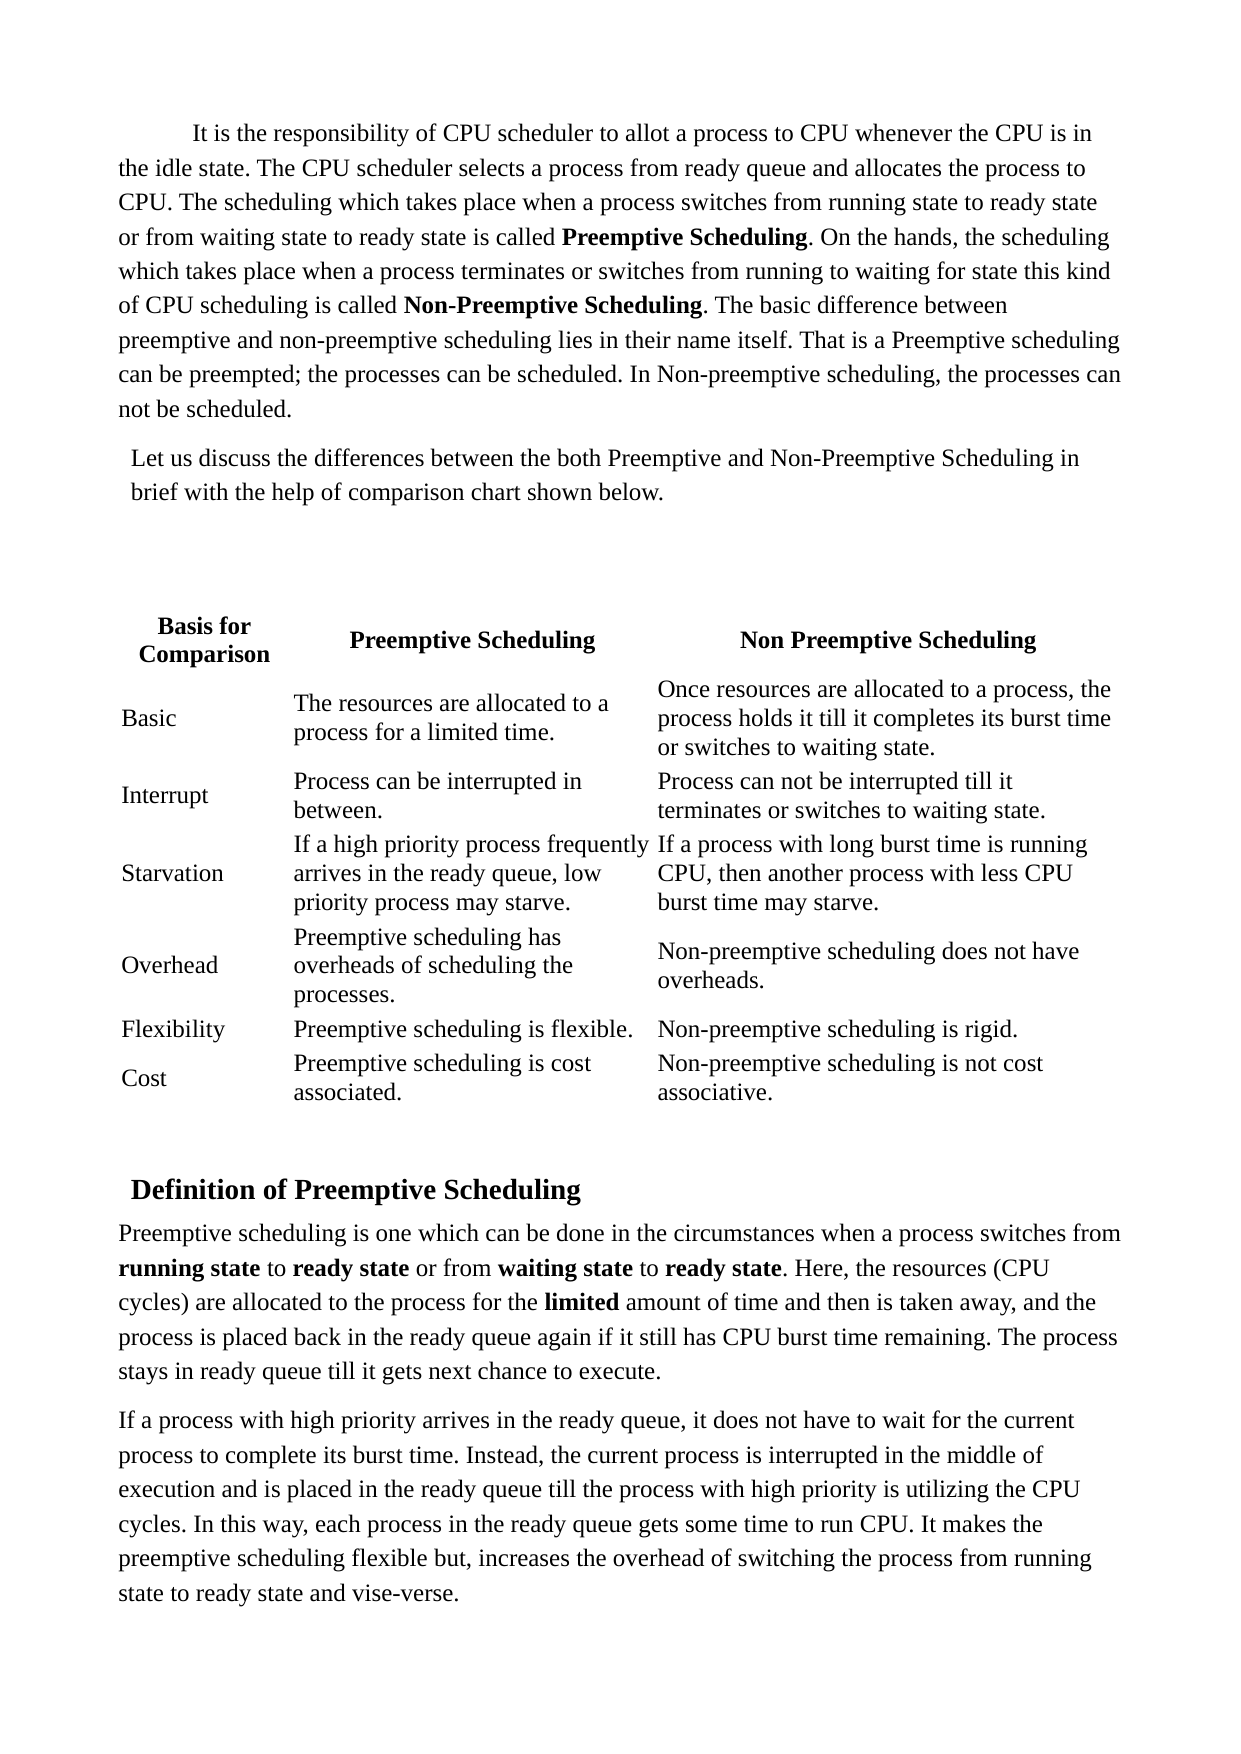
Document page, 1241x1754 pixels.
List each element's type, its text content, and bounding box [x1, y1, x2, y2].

table_cell Preemptive scheduling has overheads of scheduling the processes. [290, 919, 654, 1011]
table_header Non Preemptive Scheduling [654, 608, 1122, 671]
table_cell The resources are allocated to a process for a limited time. [290, 671, 654, 763]
table_cell If a process with long burst time is running CPU, then another process with less CPU burst time may starve. [654, 827, 1122, 919]
table_cell Process can not be interrupted till it terminates or switches to waiting state. [654, 763, 1122, 827]
table_header Basis for Comparison [118, 608, 290, 671]
table_cell Non-preemptive scheduling does not have overheads. [654, 919, 1122, 1011]
text Preemptive scheduling is one which can be done in the circumstances when a process switches from running state to ready state or from waiting state to ready state. Here, the resources (CPU cycles) are allocated to the process for the limited amount of time and then is taken away, and the process is placed back in the ready queue again if it still has CPU burst time remaining. The process stays in ready queue till it gets next chance to execute. [118, 1218, 1122, 1385]
table_cell Non-preemptive scheduling is not cost associative. [654, 1045, 1122, 1109]
table_header Preemptive Scheduling [290, 608, 654, 671]
table_cell If a high priority process frequently arrives in the ready queue, low priority process may starve. [290, 827, 654, 919]
table_cell Overhead [118, 919, 290, 1011]
table_cell Non-preemptive scheduling is rigid. [654, 1011, 1122, 1045]
text Let us discuss the differences between the both Preemptive and Non-Preemptive Scheduling in brief with the help of comparison chart shown below. [131, 443, 1109, 506]
table_cell Flexibility [118, 1011, 290, 1045]
table_cell Basic [118, 671, 290, 763]
table_cell Process can be interrupted in between. [290, 763, 654, 827]
table_cell Preemptive scheduling is cost associated. [290, 1045, 654, 1109]
text It is the responsibility of CPU scheduler to allot a process to CPU whenever the CPU is in the idle state. The CPU scheduler selects a process from ready queue and allocates the process to CPU. The scheduling which takes place when a process switches from running state to ready state or from waiting state to ready state is called Preemptive Scheduling. On the hands, the scheduling which takes place when a process terminates or switches from running to waiting for state this kind of CPU scheduling is called Non-Preemptive Scheduling. The basic difference between preemptive and non-preemptive scheduling lies in their name itself. That is a Preemptive scheduling can be preempted; the processes can be scheduled. In Non-preemptive scheduling, the processes can not be scheduled. [118, 118, 1122, 423]
table_cell Once resources are allocated to a process, the process holds it till it completes its burst time or switches to waiting state. [654, 671, 1122, 763]
table_cell Starvation [118, 827, 290, 919]
subtitle Definition of Preemptive Scheduling [131, 1172, 1109, 1206]
text If a process with high priority arrives in the ready queue, it does not have to wait for the current process to complete its burst time. Instead, the current process is interrupted in the middle of execution and is placed in the ready queue till the process with high priority is utilizing the CPU cycles. In this way, each process in the ready queue gets some time to run CPU. It makes the preemptive scheduling flexible but, increases the overhead of switching the process from running state to ready state and vise-verse. [118, 1405, 1122, 1606]
table_cell Preemptive scheduling is flexible. [290, 1011, 654, 1045]
table_cell Cost [118, 1045, 290, 1109]
table_cell Interrupt [118, 763, 290, 827]
